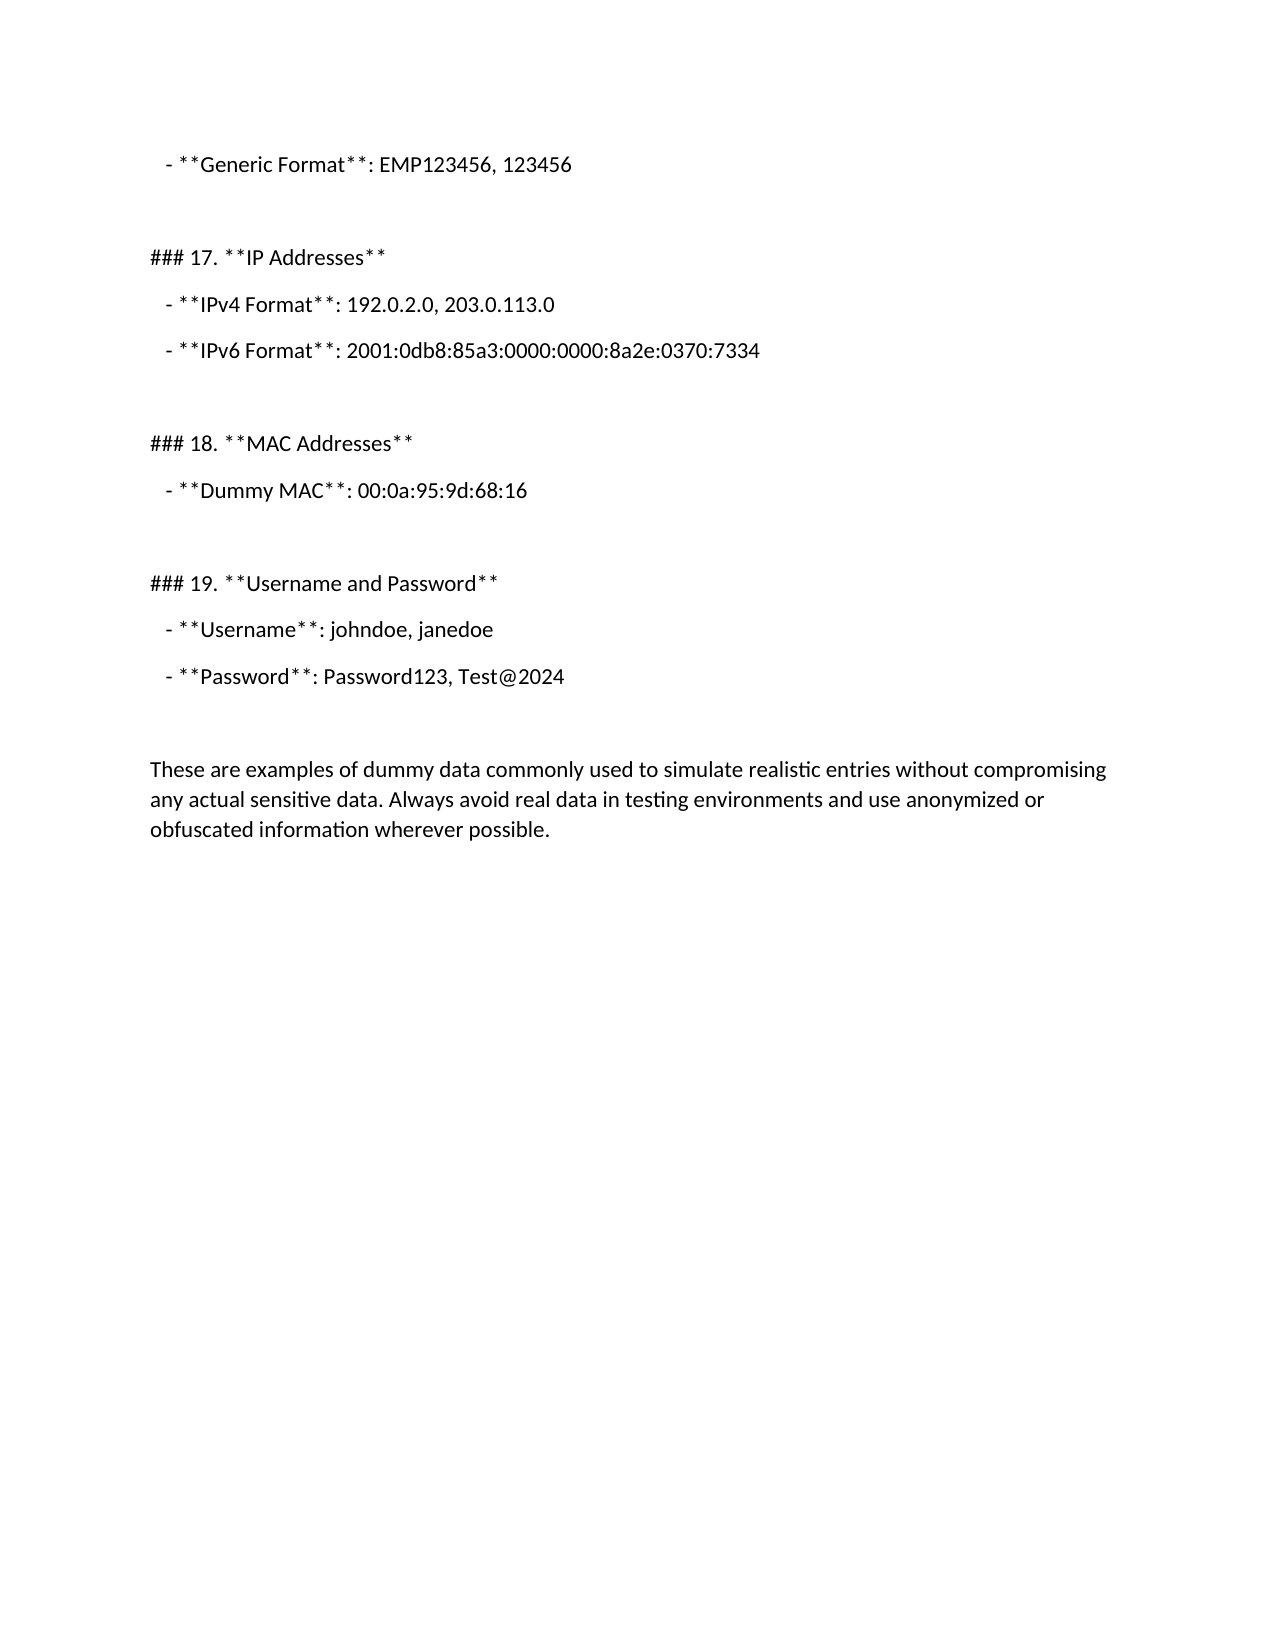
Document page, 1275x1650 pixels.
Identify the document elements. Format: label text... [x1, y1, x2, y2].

text - **Password**: Password123, Test@2024 [150, 662, 1125, 690]
text ### 18. **MAC Addresses** [150, 429, 1125, 457]
text - **IPv4 Format**: 192.0.2.0, 203.0.113.0 [150, 290, 1125, 318]
text ### 17. **IP Addresses** [150, 243, 1125, 271]
text - **Dummy MAC**: 00:0a:95:9d:68:16 [150, 476, 1125, 504]
text - **Username**: johndoe, janedoe [150, 616, 1125, 644]
text - **IPv6 Format**: 2001:0db8:85a3:0000:0000:8a2e:0370:7334 [150, 336, 1125, 364]
text These are examples of dummy data commonly used to simulate realistic entries without compromising any actual sensitive data. Always avoid real data in testing environments and use anonymized or obfuscated information wherever possible. [150, 755, 1125, 843]
text ### 19. **Username and Password** [150, 569, 1125, 597]
text - **Generic Format**: EMP123456, 123456 [150, 150, 1125, 178]
